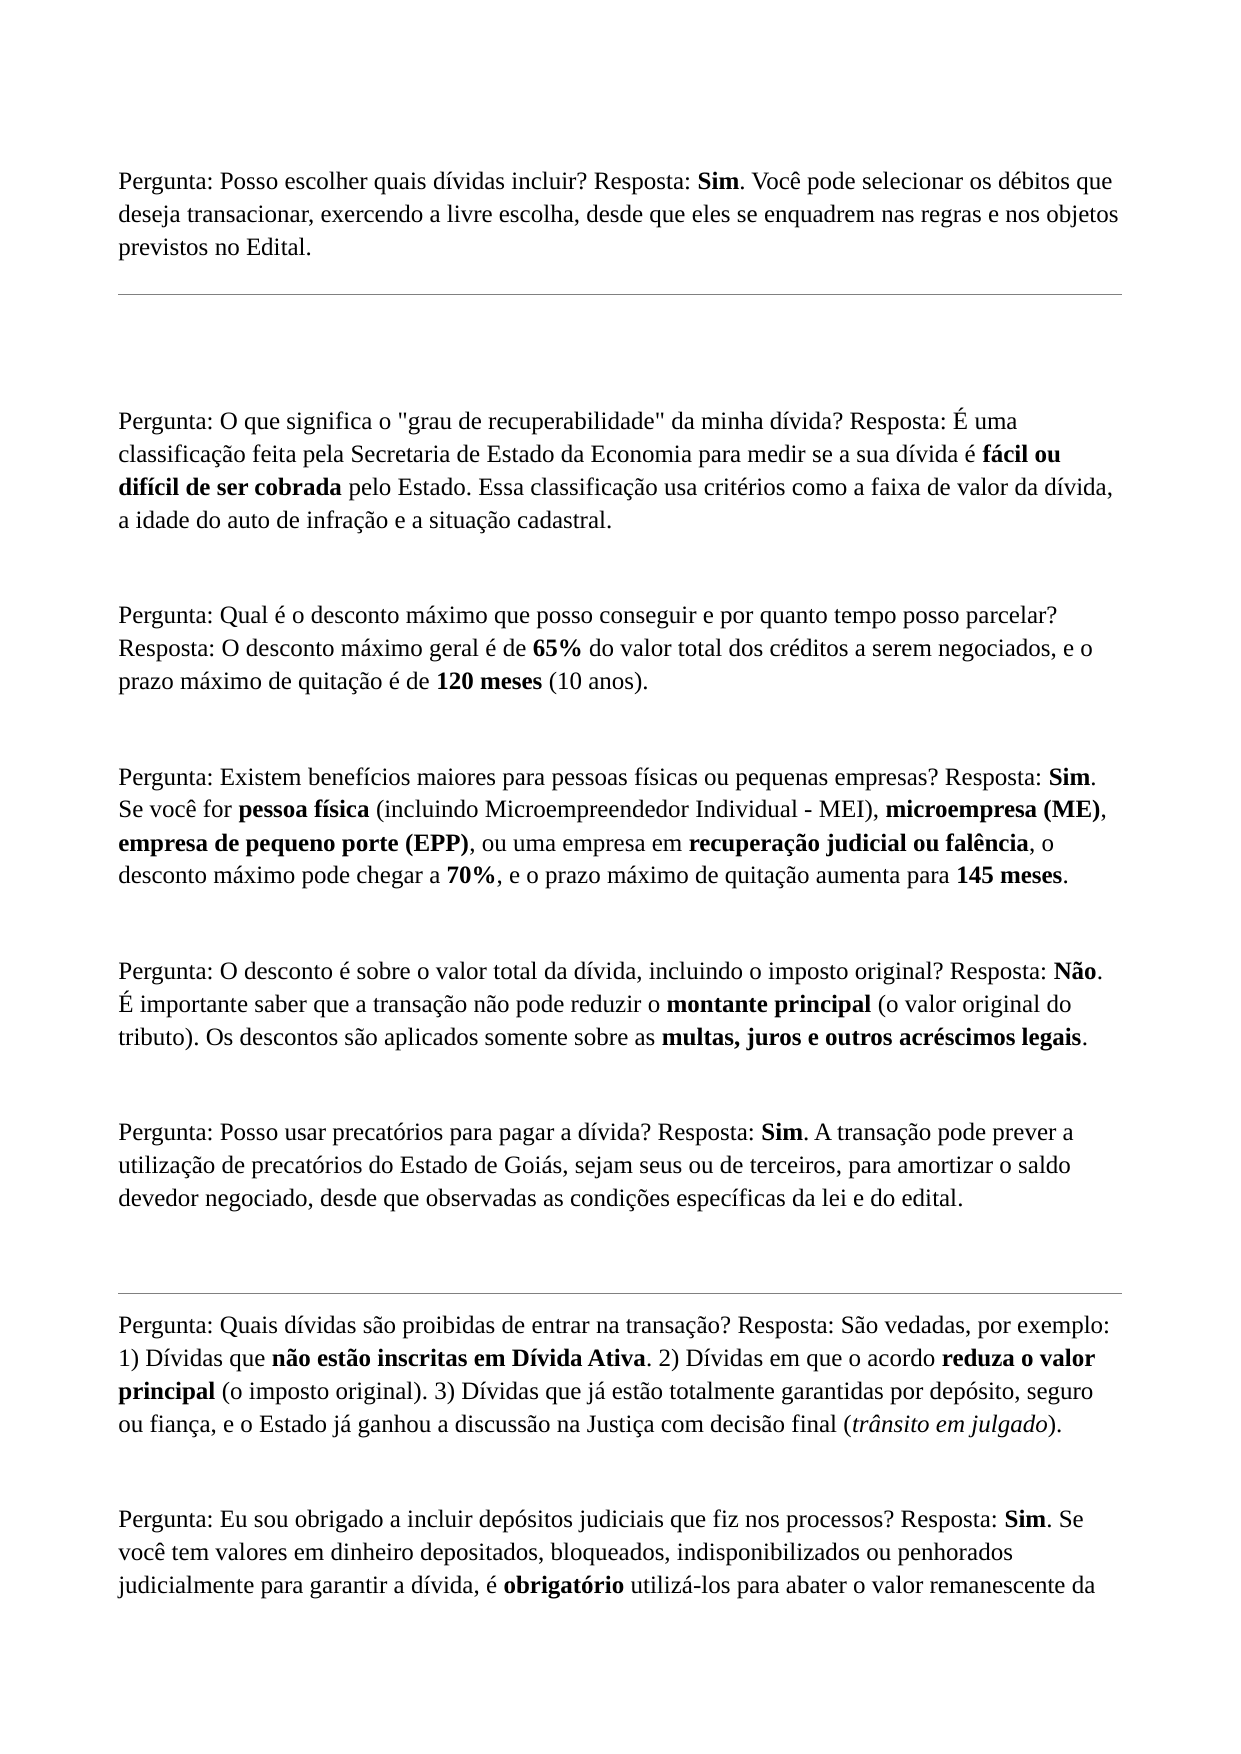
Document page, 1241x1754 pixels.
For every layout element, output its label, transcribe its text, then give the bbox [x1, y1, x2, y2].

text Pergunta: Qual é o desconto máximo que posso conseguir e por quanto tempo posso parcelar? Resposta: O desconto máximo geral é de 65% do valor total dos créditos a serem negociados, e o prazo máximo de quitação é de 120 meses (10 anos). [118, 600, 1122, 695]
text Pergunta: O desconto é sobre o valor total da dívida, incluindo o imposto original? Resposta: Não. É importante saber que a transação não pode reduzir o montante principal (o valor original do tributo). Os descontos são aplicados somente sobre as multas, juros e outros acréscimos legais. [118, 956, 1122, 1051]
text Pergunta: Posso usar precatórios para pagar a dívida? Resposta: Sim. A transação pode prever a utilização de precatórios do Estado de Goiás, sejam seus ou de terceiros, para amortizar o saldo devedor negociado, desde que observadas as condições específicas da lei e do edital. [118, 1117, 1122, 1212]
text Pergunta: O que significa o "grau de recuperabilidade" da minha dívida? Resposta: É uma classificação feita pela Secretaria de Estado da Economia para medir se a sua dívida é fácil ou difícil de ser cobrada pelo Estado. Essa classificação usa critérios como a faixa de valor da dívida, a idade do auto de infração e a situação cadastral. [118, 406, 1122, 534]
text Pergunta: Eu sou obrigado a incluir depósitos judiciais que fiz nos processos? Resposta: Sim. Se você tem valores em dinheiro depositados, bloqueados, indisponibilizados ou penhorados judicialmente para garantir a dívida, é obrigatório utilizá-los para abater o valor remanescente da [118, 1504, 1122, 1599]
text Pergunta: Quais dívidas são proibidas de entrar na transação? Resposta: São vedadas, por exemplo: 1) Dívidas que não estão inscritas em Dívida Ativa. 2) Dívidas em que o acordo reduza o valor principal (o imposto original). 3) Dívidas que já estão totalmente garantidas por depósito, seguro ou fiança, e o Estado já ganhou a discussão na Justiça com decisão final (trânsito em julgado). [118, 1310, 1122, 1438]
text Pergunta: Posso escolher quais dívidas incluir? Resposta: Sim. Você pode selecionar os débitos que deseja transacionar, exercendo a livre escolha, desde que eles se enquadrem nas regras e nos objetos previstos no Edital. [118, 166, 1122, 261]
text Pergunta: Existem benefícios maiores para pessoas físicas ou pequenas empresas? Resposta: Sim. Se você for pessoa física (incluindo Microempreendedor Individual - MEI), microempresa (ME), empresa de pequeno porte (EPP), ou uma empresa em recuperação judicial ou falência, o desconto máximo pode chegar a 70%, e o prazo máximo de quitação aumenta para 145 meses. [118, 762, 1122, 889]
